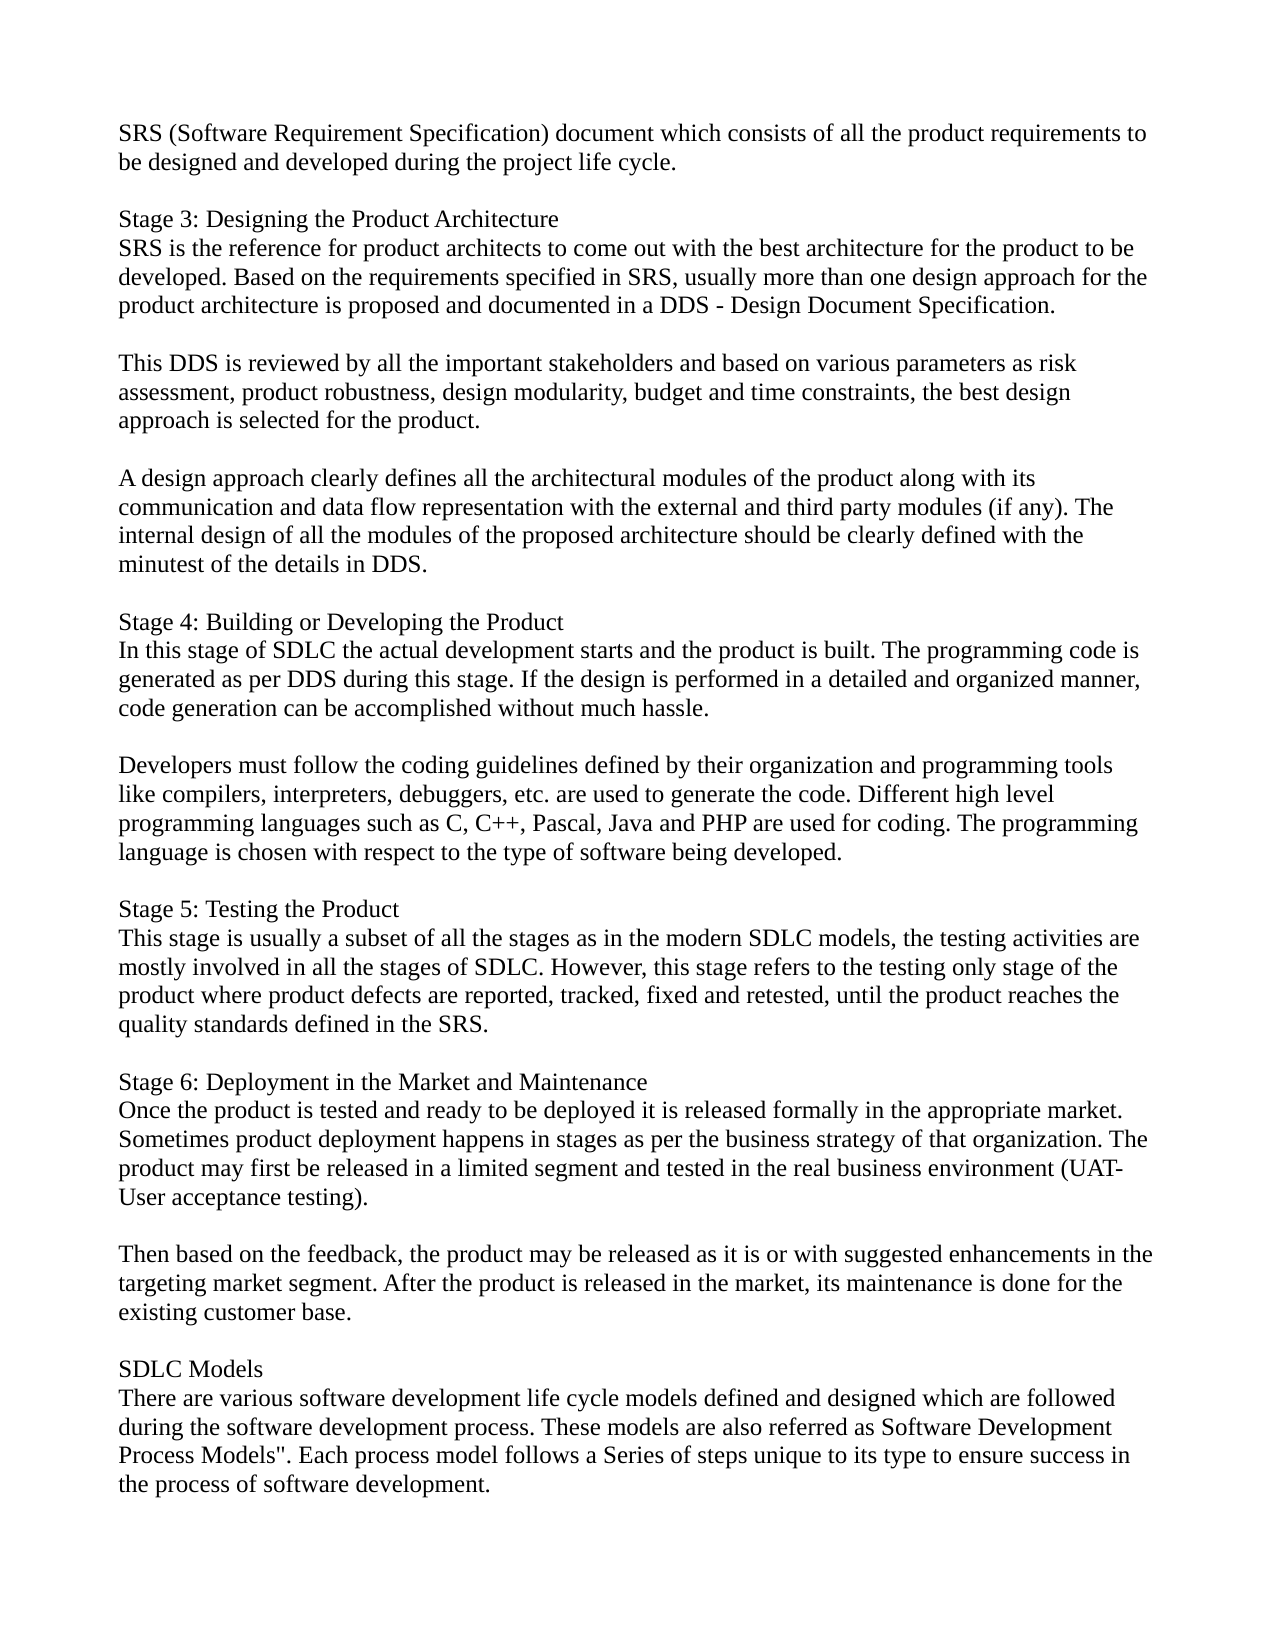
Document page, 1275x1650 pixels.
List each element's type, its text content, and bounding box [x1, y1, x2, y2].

text SDLC Models [118, 1354, 1157, 1383]
text Stage 5: Testing the Product [118, 894, 1157, 923]
text SRS (Software Requirement Specification) document which consists of all the product requirements to be designed and developed during the project life cycle. [118, 118, 1157, 176]
text Stage 3: Designing the Product Architecture [118, 204, 1157, 233]
text Stage 4: Building or Developing the Product [118, 607, 1157, 636]
text SRS is the reference for product architects to come out with the best architecture for the product to be developed. Based on the requirements specified in SRS, usually more than one design approach for the product architecture is proposed and documented in a DDS - Design Document Specification. [118, 233, 1157, 319]
text In this stage of SDLC the actual development starts and the product is built. The programming code is generated as per DDS during this stage. If the design is performed in a detailed and organized manner, code generation can be accomplished without much hassle. [118, 636, 1157, 722]
text There are various software development life cycle models defined and designed which are followed during the software development process. These models are also referred as Software Development Process Models". Each process model follows a Series of steps unique to its type to ensure success in the process of software development. [118, 1383, 1157, 1498]
text A design approach clearly defines all the architectural modules of the product along with its communication and data flow representation with the external and third party modules (if any). The internal design of all the modules of the proposed architecture should be clearly defined with the minutest of the details in DDS. [118, 463, 1157, 578]
text This DDS is reviewed by all the important stakeholders and based on various parameters as risk assessment, product robustness, design modularity, budget and time constraints, the best design approach is selected for the product. [118, 348, 1157, 434]
text This stage is usually a subset of all the stages as in the modern SDLC models, the testing activities are mostly involved in all the stages of SDLC. However, this stage refers to the testing only stage of the product where product defects are reported, tracked, fixed and retested, until the product reaches the quality standards defined in the SRS. [118, 923, 1157, 1038]
text Developers must follow the coding guidelines defined by their organization and programming tools like compilers, interpreters, debuggers, etc. are used to generate the code. Different high level programming languages such as C, C++, Pascal, Java and PHP are used for coding. The programming language is chosen with respect to the type of software being developed. [118, 751, 1157, 866]
text Stage 6: Deployment in the Market and Maintenance [118, 1067, 1157, 1096]
text Then based on the feedback, the product may be released as it is or with suggested enhancements in the targeting market segment. After the product is released in the market, its maintenance is done for the existing customer base. [118, 1239, 1157, 1326]
text Once the product is tested and ready to be deployed it is released formally in the appropriate market. Sometimes product deployment happens in stages as per the business strategy of that organization. The product may first be released in a limited segment and tested in the real business environment (UAT- User acceptance testing). [118, 1096, 1157, 1211]
